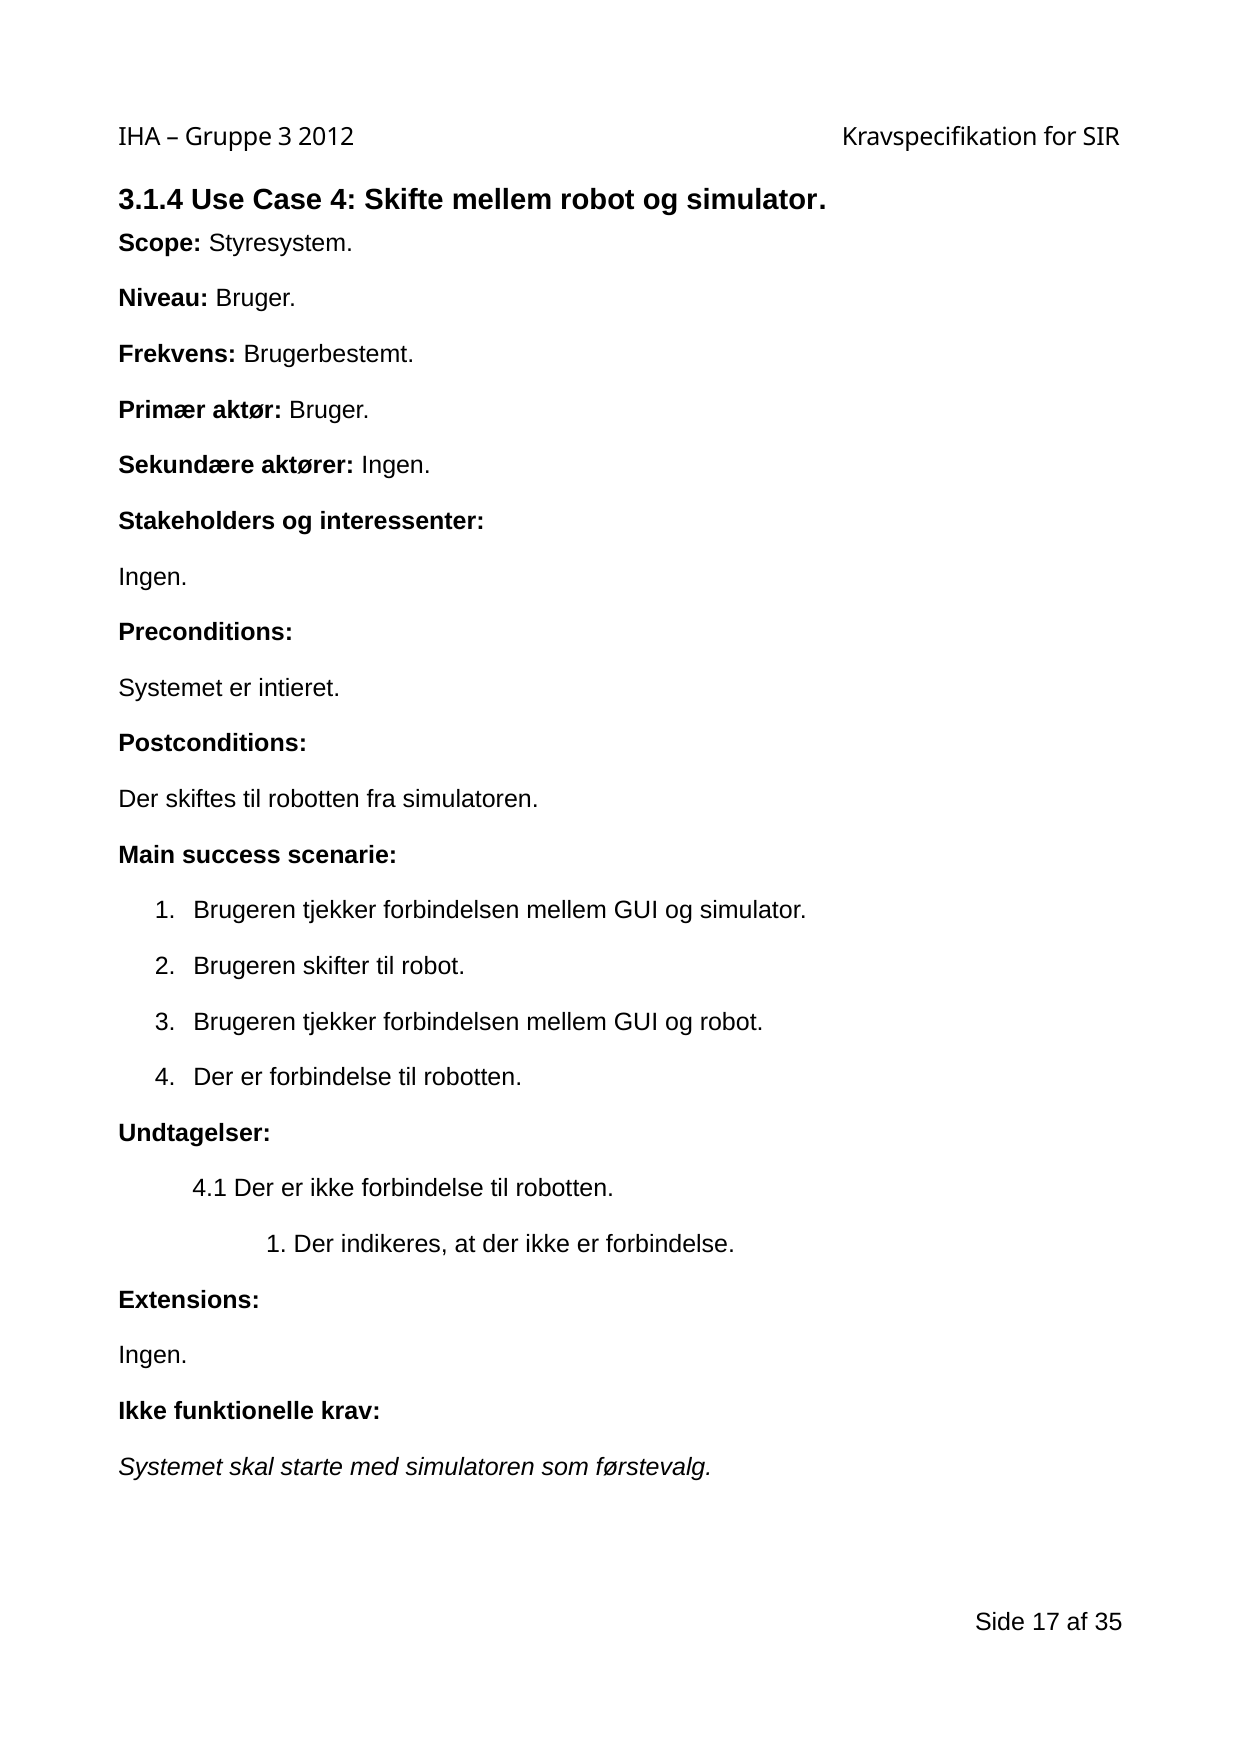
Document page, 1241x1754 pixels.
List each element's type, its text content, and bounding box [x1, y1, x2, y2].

text 4.1 Der er ikke forbindelse til robotten. [118, 1173, 1122, 1202]
text Sekundære aktører: Ingen. [118, 450, 1122, 479]
text Main success scenarie: [118, 839, 1122, 868]
text Ingen. [118, 561, 1122, 590]
list Brugeren skifter til robot. [154, 951, 1122, 979]
text Postconditions: [118, 728, 1122, 757]
list Brugeren tjekker forbindelsen mellem GUI og simulator. [154, 895, 1122, 924]
text Niveau: Bruger. [118, 283, 1122, 312]
text Scope: Styresystem. [118, 228, 1122, 256]
text Extensions: [118, 1284, 1122, 1313]
text 1. Der indikeres, at der ikke er forbindelse. [118, 1229, 1122, 1258]
text Ingen. [118, 1340, 1122, 1369]
text Systemet er intieret. [118, 673, 1122, 701]
text Preconditions: [118, 617, 1122, 646]
list Brugeren tjekker forbindelsen mellem GUI og robot. [154, 1006, 1122, 1035]
text Stakeholders og interessenter: [118, 506, 1122, 534]
text Systemet skal starte med simulatoren som førstevalg. [118, 1451, 1122, 1480]
text Primær aktør: Bruger. [118, 394, 1122, 423]
text Frekvens: Brugerbestemt. [118, 339, 1122, 368]
text Ikke funktionelle krav: [118, 1396, 1122, 1424]
text Der skiftes til robotten fra simulatoren. [118, 784, 1122, 813]
text Undtagelser: [118, 1118, 1122, 1146]
list Der er forbindelse til robotten. [154, 1062, 1122, 1091]
subtitle 3.1.4 Use Case 4: Skifte mellem robot og simulator. [118, 182, 1122, 215]
